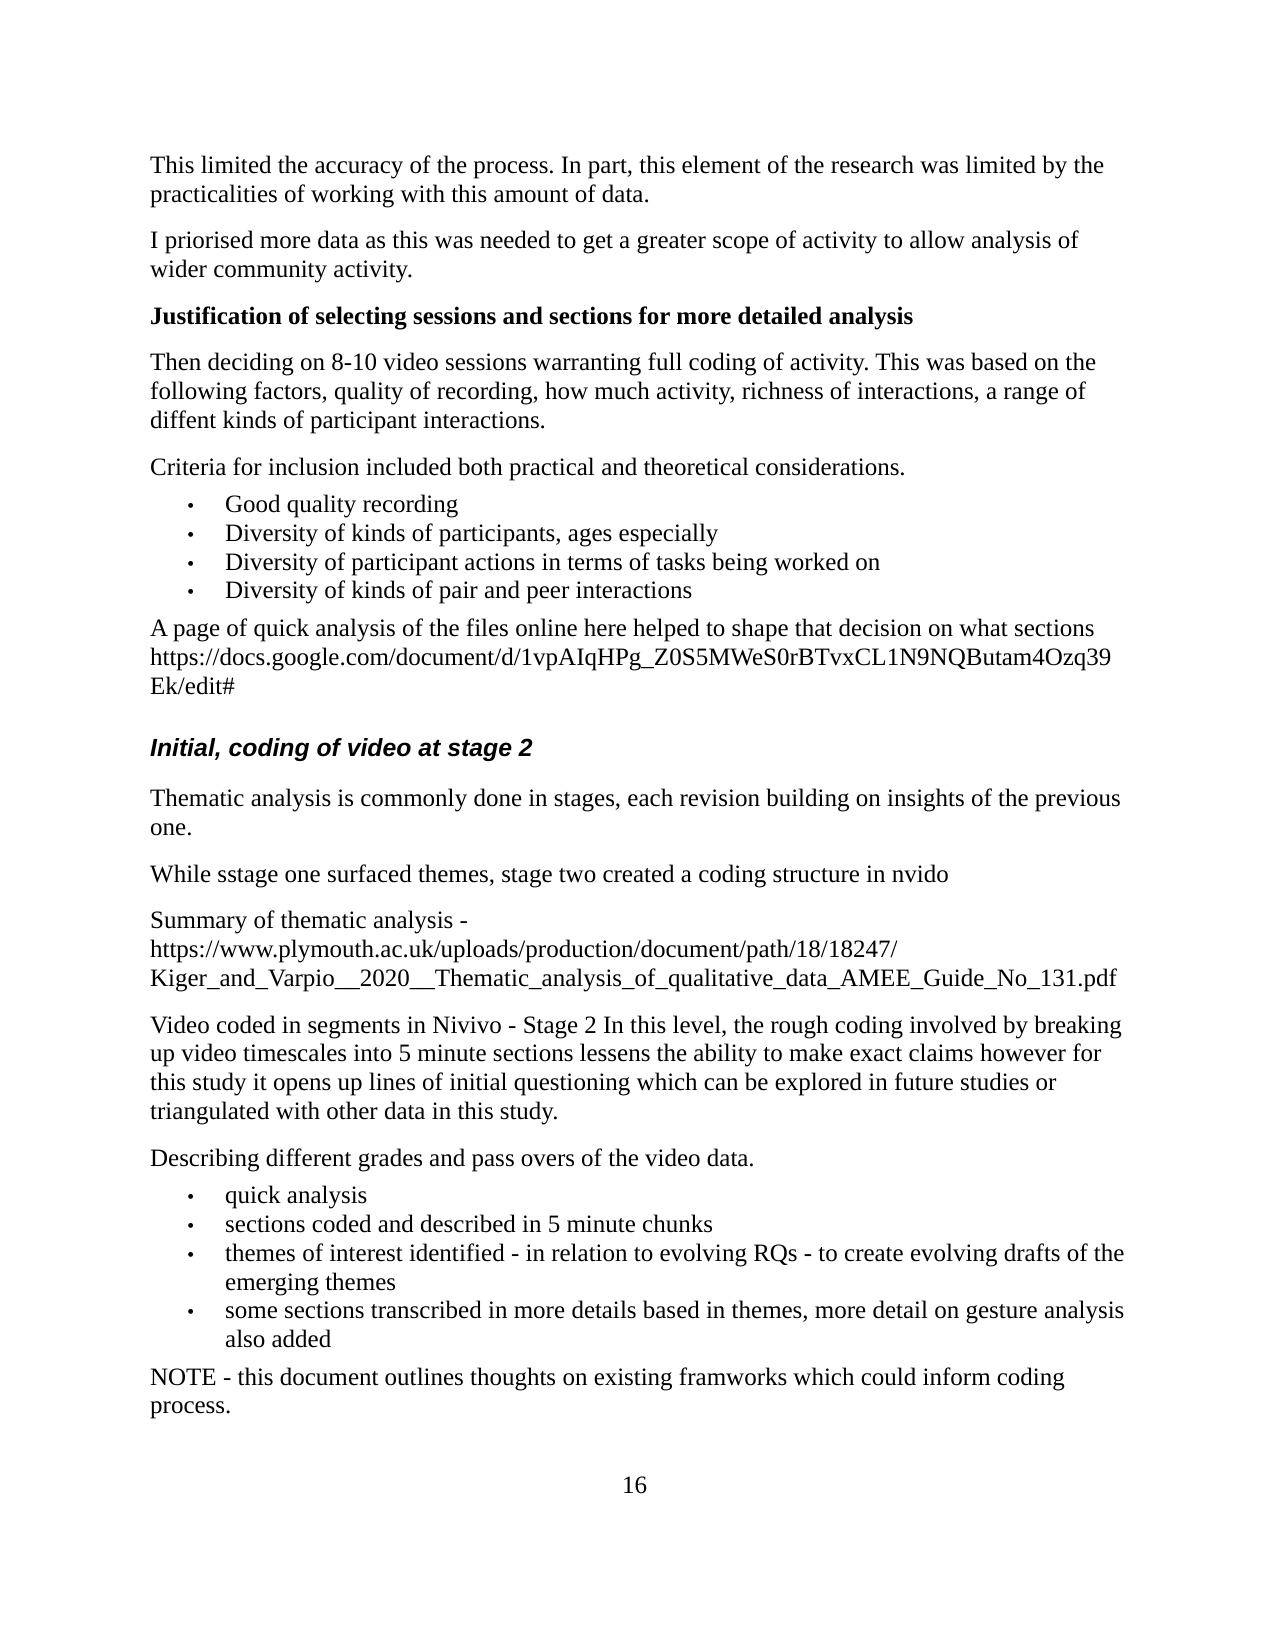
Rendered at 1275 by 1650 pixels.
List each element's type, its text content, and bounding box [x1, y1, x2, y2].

list Diversity of participant actions in terms of tasks being worked on [187, 547, 1125, 576]
list Diversity of kinds of pair and peer interactions [187, 576, 1125, 604]
text Video coded in segments in Nivivo - Stage 2 In this level, the rough coding involved by breaking up video timescales into 5 minute sections lessens the ability to make exact claims however for this study it opens up lines of initial questioning which can be explored in future studies or triangulated with other data in this study. [150, 1010, 1125, 1125]
text Describing different grades and pass overs of the video data. [150, 1143, 1125, 1171]
text Justification of selecting sessions and sections for more detailed analysis [150, 301, 1125, 329]
list Diversity of kinds of participants, ages especially [187, 518, 1125, 547]
list some sections transcribed in more details based in themes, more detail on gesture analysis also added [187, 1295, 1125, 1353]
text Then deciding on 8-10 video sessions warranting full coding of activity. This was based on the following factors, quality of recording, how much activity, richness of interactions, a range of diffent kinds of participant interactions. [150, 347, 1125, 434]
text Criteria for inclusion included both practical and theoretical considerations. [150, 452, 1125, 480]
text Summary of thematic analysis - https://www.plymouth.ac.uk/uploads/production/document/path/18/18247/Kiger_and_Varpio__2020__Thematic_analysis_of_qualitative_data_AMEE_Guide_No_131.pdf [150, 906, 1125, 992]
list sections coded and described in 5 minute chunks [187, 1209, 1125, 1238]
text Thematic analysis is commonly done in stages, each revision building on insights of the previous one. [150, 783, 1125, 841]
list quick analysis [187, 1180, 1125, 1209]
list themes of interest identified - in relation to evolving RQs - to create evolving drafts of the emerging themes [187, 1238, 1125, 1295]
subtitle Initial, coding of video at stage 2 [150, 733, 1125, 762]
text This limited the accuracy of the process. In part, this element of the research was limited by the practicalities of working with this amount of data. [150, 150, 1125, 207]
text While sstage one surfaced themes, stage two created a coding structure in nvido [150, 859, 1125, 888]
text NOTE - this document outlines thoughts on existing framworks which could inform coding process. [150, 1362, 1125, 1419]
list Good quality recording [187, 489, 1125, 518]
text I priorised more data as this was needed to get a greater scope of activity to allow analysis of wider community activity. [150, 225, 1125, 283]
text A page of quick analysis of the files online here helped to shape that decision on what sections https://docs.google.com/document/d/1vpAIqHPg_Z0S5MWeS0rBTvxCL1N9NQButam4Ozq39Ek/edit# [150, 613, 1125, 699]
